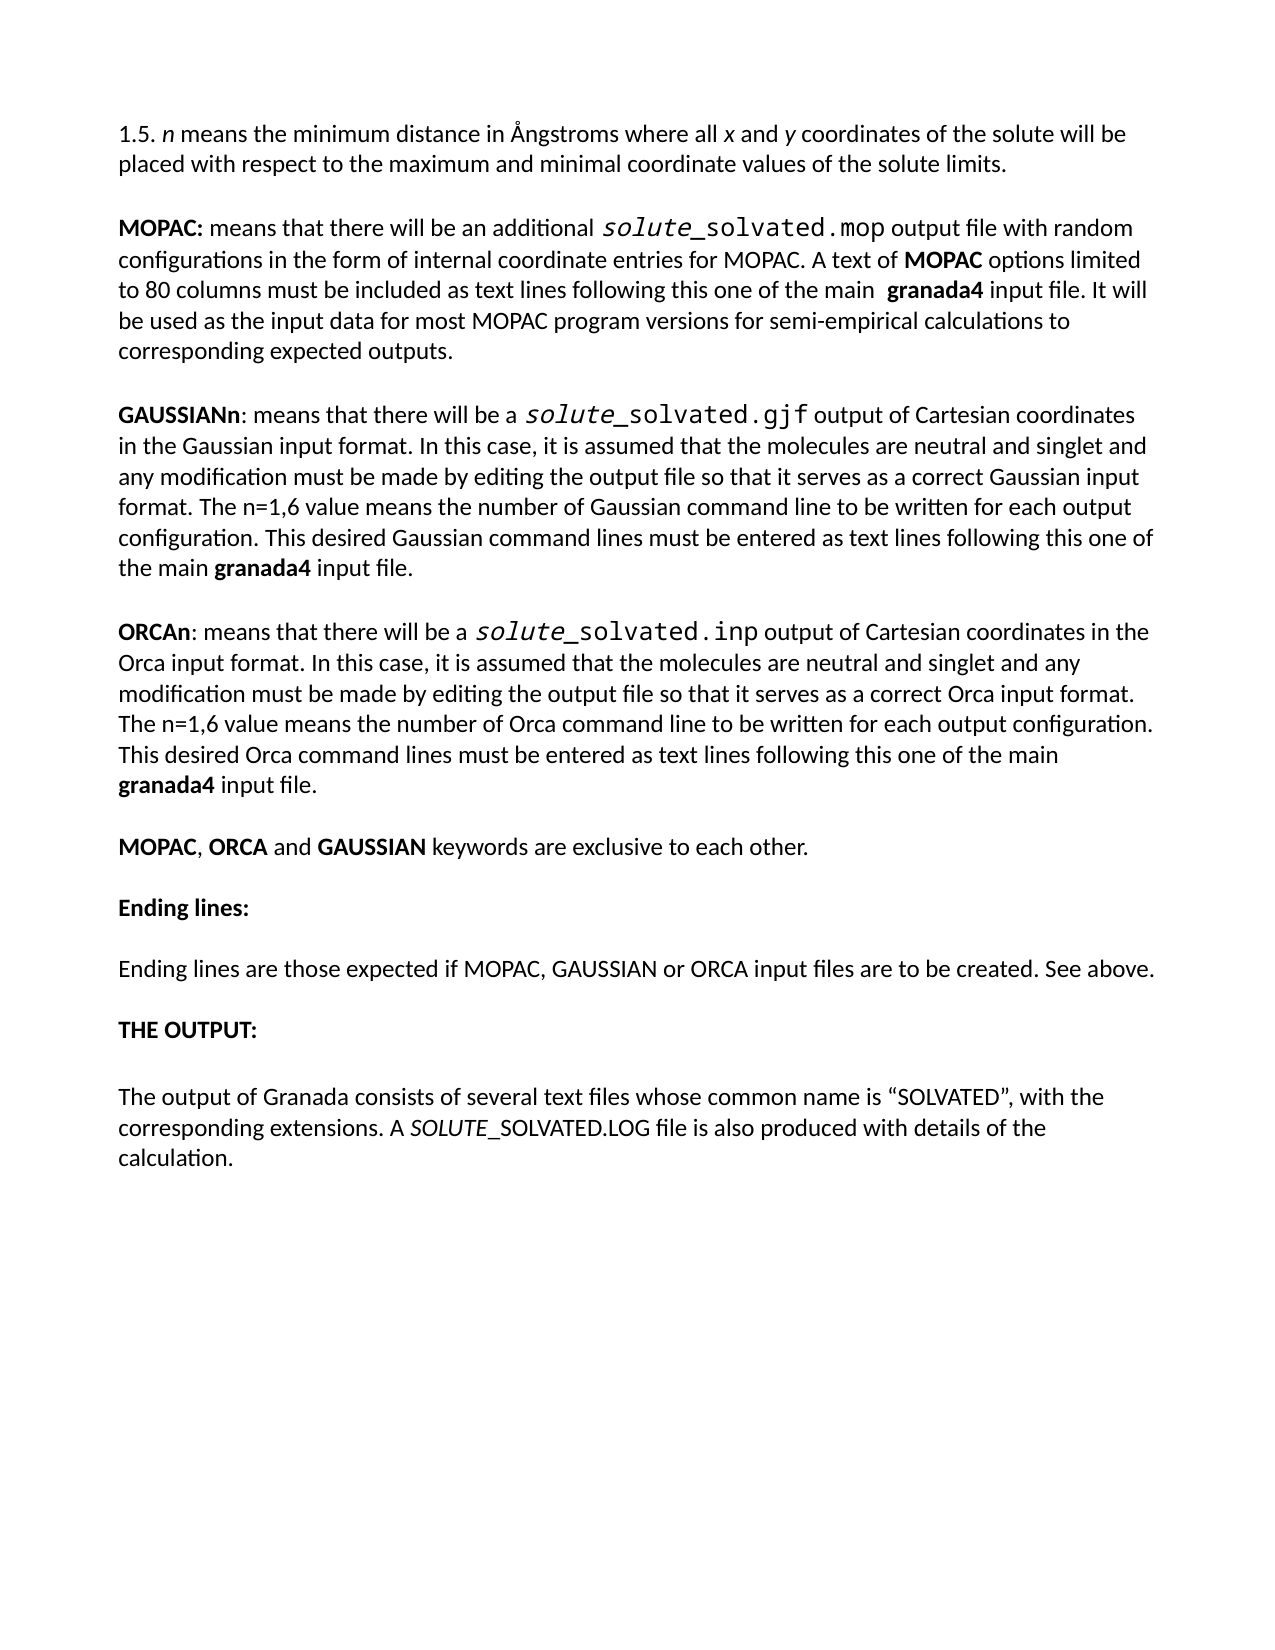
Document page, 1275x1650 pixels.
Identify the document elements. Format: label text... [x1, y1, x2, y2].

subtitle THE OUTPUT: [118, 1014, 1157, 1044]
text GAUSSIANn: means that there will be a solute_solvated.gjf output of Cartesian coordinates in the Gaussian input format. In this case, it is assumed that the molecules are neutral and singlet and any modification must be made by editing the output file so that it serves as a correct Gaussian input format. The n=1,6 value means the number of Gaussian command line to be written for each output configuration. This desired Gaussian command lines must be entered as text lines following this one of the main granada4 input file. [118, 396, 1157, 583]
text MOPAC, ORCA and GAUSSIAN keywords are exclusive to each other. [118, 831, 1157, 861]
text Ending lines are those expected if MOPAC, GAUSSIAN or ORCA input files are to be created. See above. [118, 953, 1157, 983]
text Ending lines: [118, 892, 1157, 922]
text The output of Granada consists of several text files whose common name is “SOLVATED”, with the corresponding extensions. A SOLUTE_SOLVATED.LOG file is also produced with details of the calculation. [118, 1081, 1157, 1173]
text ORCAn: means that there will be a solute_solvated.inp output of Cartesian coordinates in the Orca input format. In this case, it is assumed that the molecules are neutral and singlet and any modification must be made by editing the output file so that it serves as a correct Orca input format. The n=1,6 value means the number of Orca command line to be written for each output configuration. This desired Orca command lines must be entered as text lines following this one of the main granada4 input file. [118, 613, 1157, 800]
text MOPAC: means that there will be an additional solute_solvated.mop output file with random configurations in the form of internal coordinate entries for MOPAC. A text of MOPAC options limited to 80 columns must be included as text lines following this one of the main granada4 input file. It will be used as the input data for most MOPAC program versions for semi-empirical calculations to corresponding expected outputs. [118, 210, 1157, 366]
text 1.5. n means the minimum distance in Ångstroms where all x and y coordinates of the solute will be placed with respect to the maximum and minimal coordinate values of the solute limits. [118, 118, 1157, 179]
